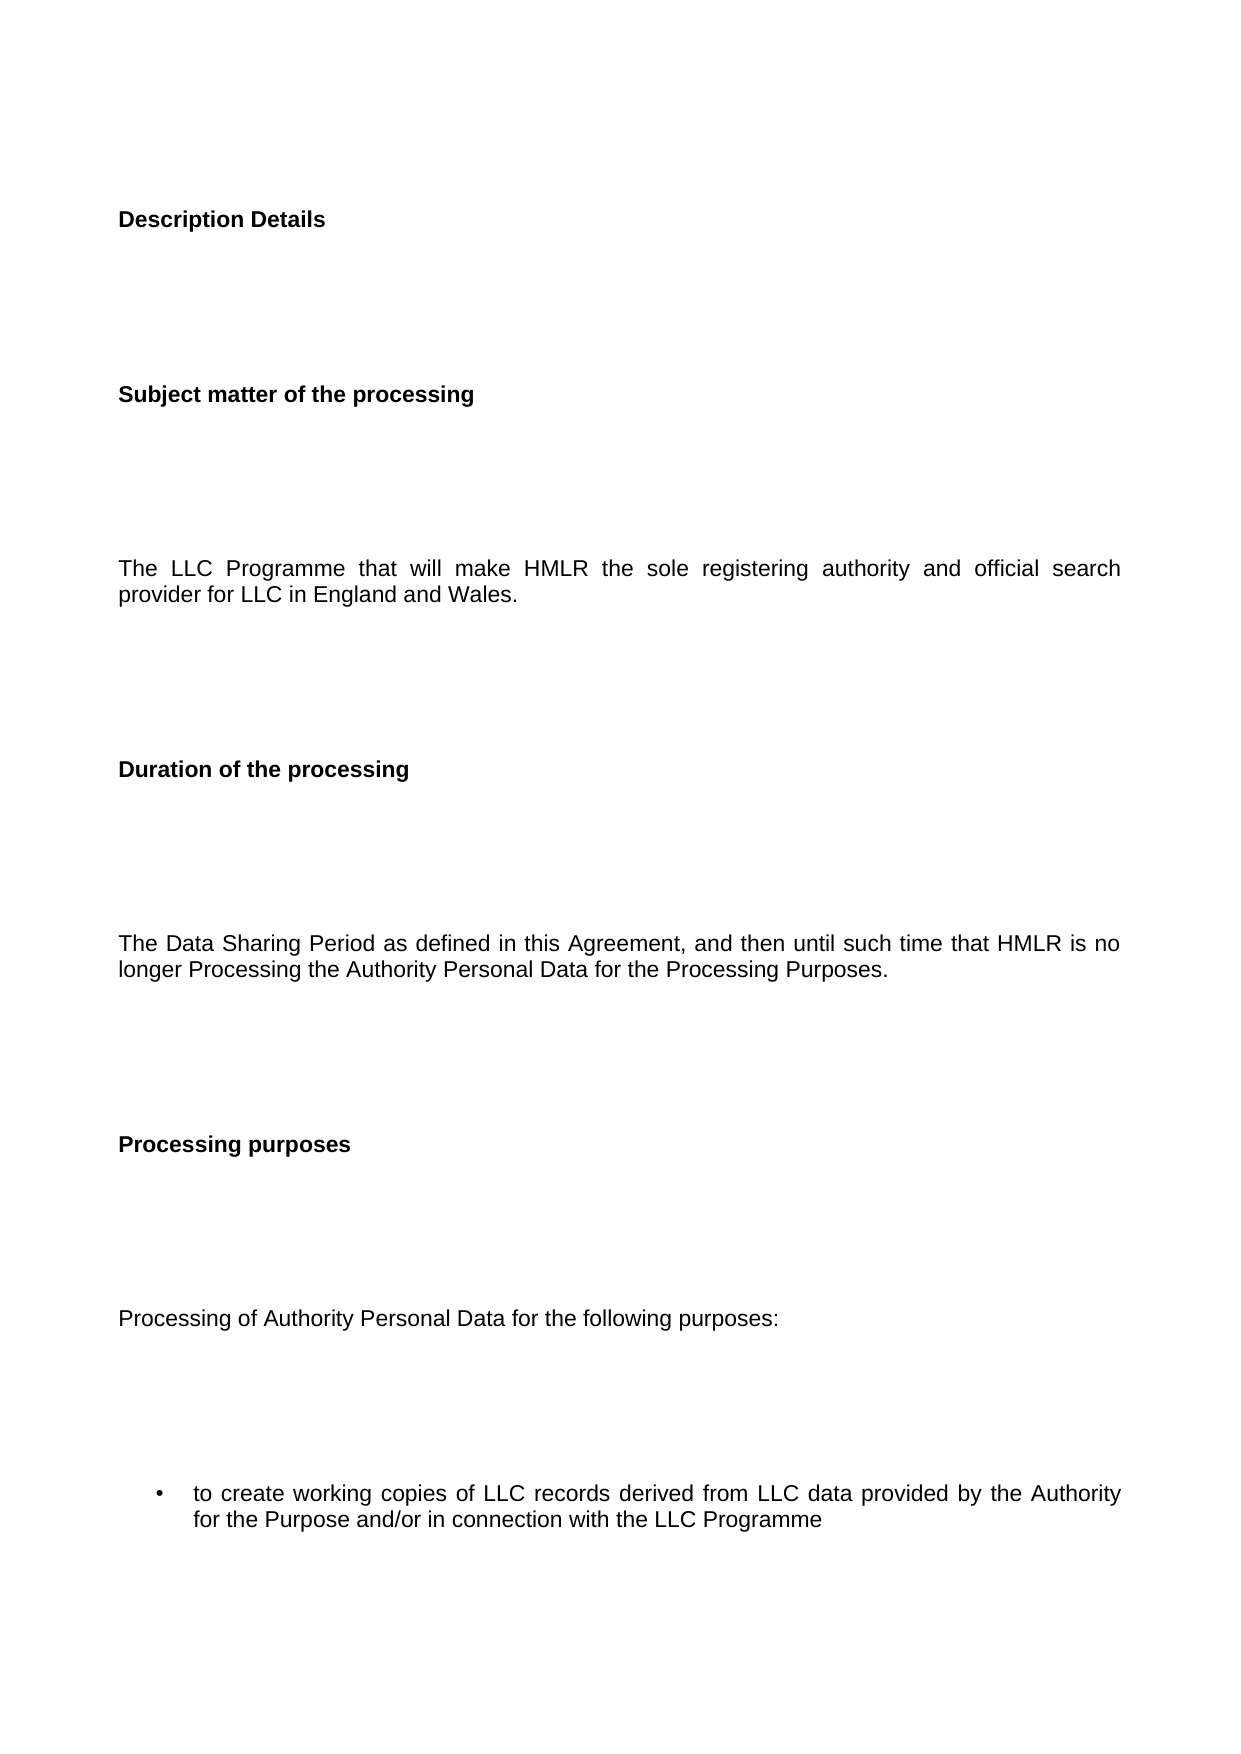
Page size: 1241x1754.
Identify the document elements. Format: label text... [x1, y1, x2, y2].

text Subject matter of the processing [118, 381, 1122, 407]
text The LLC Programme that will make HMLR the sole registering authority and official search provider for LLC in England and Wales. [118, 555, 1122, 608]
list to create working copies of LLC records derived from LLC data provided by the Authority for the Purpose and/or in connection with the LLC Programme [156, 1479, 1122, 1532]
text The Data Sharing Period as defined in this Agreement, and then until such time that HMLR is no longer Processing the Authority Personal Data for the Processing Purposes. [118, 930, 1122, 983]
text Processing purposes [118, 1131, 1122, 1157]
text Processing of Authority Personal Data for the following purposes: [118, 1305, 1122, 1331]
text Description Details [118, 206, 1122, 232]
text Duration of the processing [118, 756, 1122, 782]
